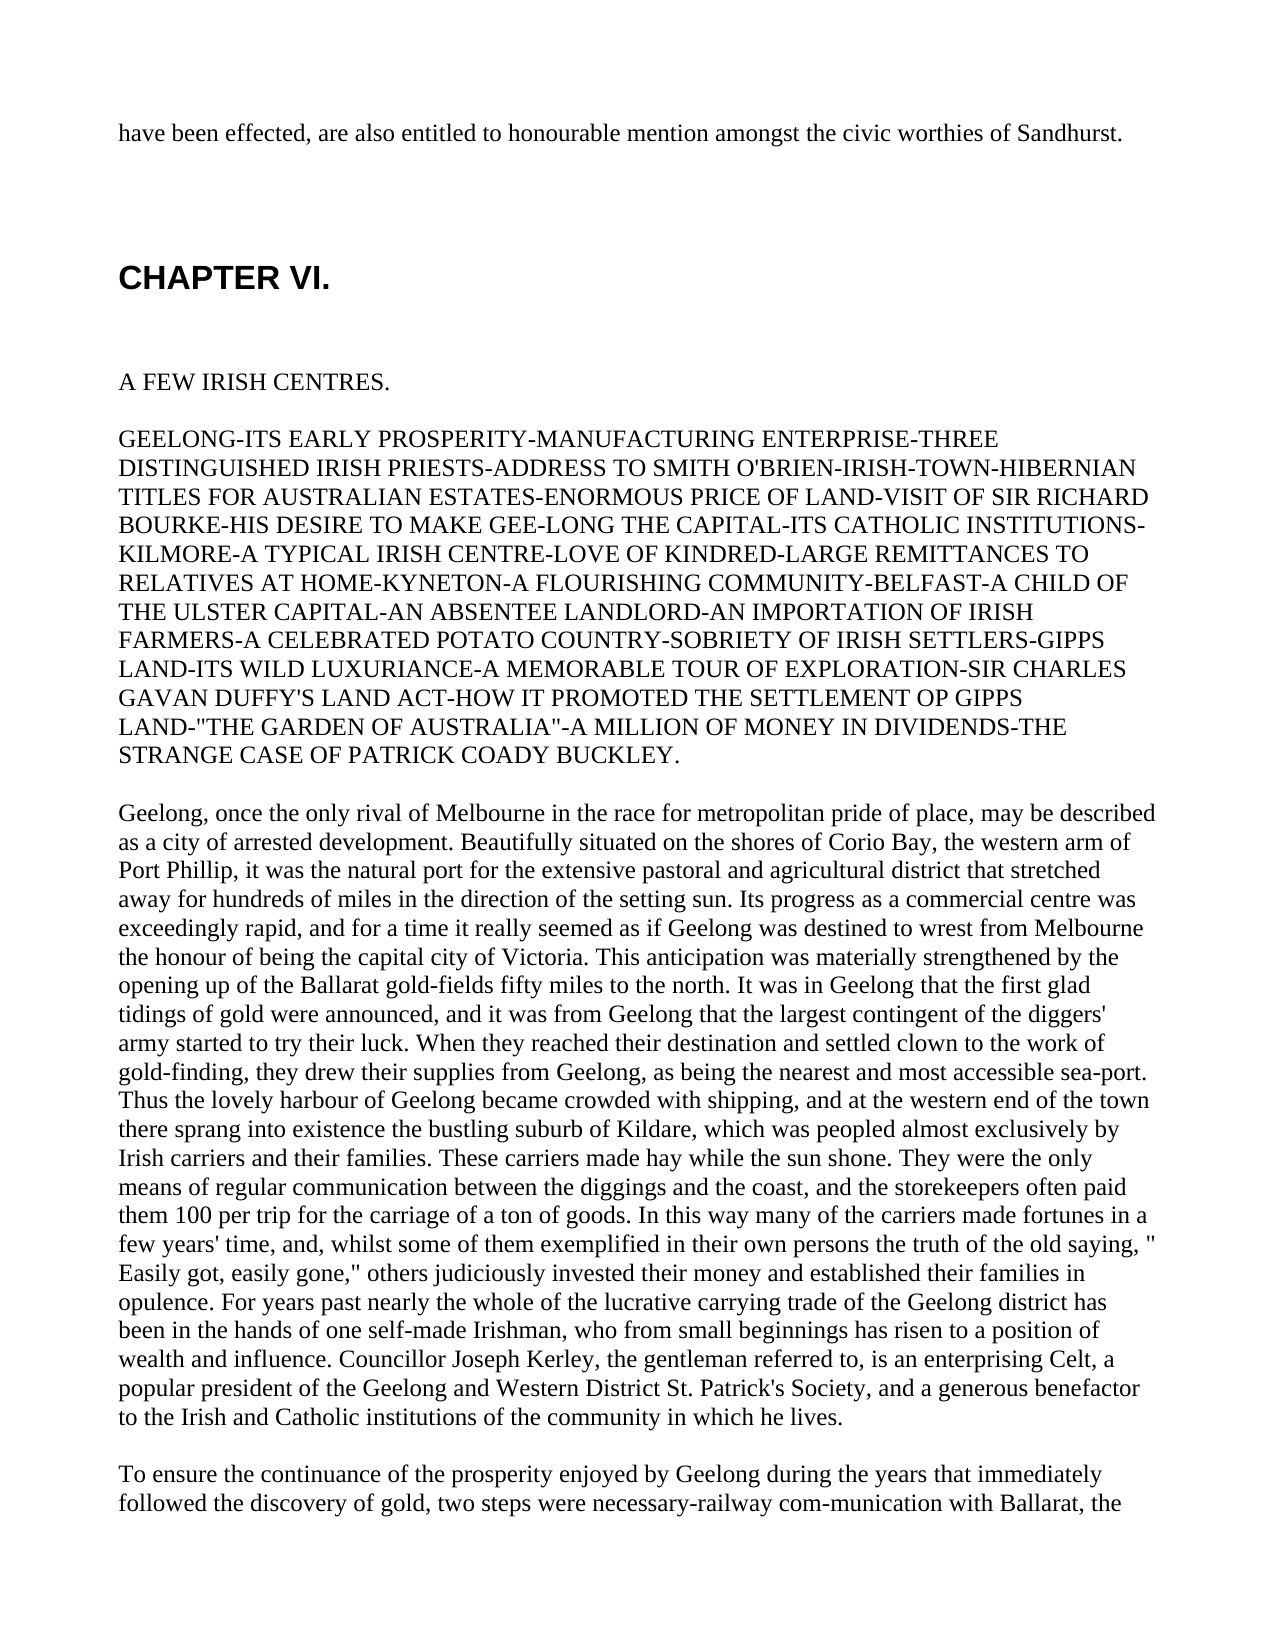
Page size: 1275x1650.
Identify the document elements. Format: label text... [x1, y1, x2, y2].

text GEELONG-ITS EARLY PROSPERITY-MANUFACTURING ENTERPRISE-THREE DISTINGUISHED IRISH PRIESTS-ADDRESS TO SMITH O'BRIEN-IRISH-TOWN-HIBERNIAN TITLES FOR AUSTRALIAN ESTATES-ENORMOUS PRICE OF LAND-VISIT OF SIR RICHARD BOURKE-HIS DESIRE TO MAKE GEE-LONG THE CAPITAL-ITS CATHOLIC INSTITUTIONS-KILMORE-A TYPICAL IRISH CENTRE-LOVE OF KINDRED-LARGE REMITTANCES TO RELATIVES AT HOME-KYNETON-A FLOURISHING COMMUNITY-BELFAST-A CHILD OF THE ULSTER CAPITAL-AN ABSENTEE LANDLORD-AN IMPORTATION OF IRISH FARMERS-A CELEBRATED POTATO COUNTRY-SOBRIETY OF IRISH SETTLERS-GIPPS LAND-ITS WILD LUXURIANCE-A MEMORABLE TOUR OF EXPLORATION-SIR CHARLES GAVAN DUFFY'S LAND ACT-HOW IT PROMOTED THE SETTLEMENT OP GIPPS LAND-"THE GARDEN OF AUSTRALIA"-A MILLION OF MONEY IN DIVIDENDS-THE STRANGE CASE OF PATRICK COADY BUCKLEY. [118, 424, 1157, 769]
text To ensure the continuance of the prosperity enjoyed by Geelong during the years that immediately followed the discovery of gold, two steps were necessary-railway com-munication with Ballarat, the [118, 1459, 1157, 1517]
text have been effected, are also entitled to honourable mention amongst the civic worthies of Sandhurst. [118, 118, 1157, 147]
text A FEW IRISH CENTRES. [118, 367, 1157, 396]
subtitle CHAPTER VI. [118, 258, 1157, 297]
text Geelong, once the only rival of Melbourne in the race for metropolitan pride of place, may be described as a city of arrested development. Beautifully situated on the shores of Corio Bay, the western arm of Port Phillip, it was the natural port for the extensive pastoral and agricultural district that stretched away for hundreds of miles in the direction of the setting sun. Its progress as a commercial centre was exceedingly rapid, and for a time it really seemed as if Geelong was destined to wrest from Melbourne the honour of being the capital city of Victoria. This anticipation was materially strengthened by the opening up of the Ballarat gold-fields fifty miles to the north. It was in Geelong that the first glad tidings of gold were announced, and it was from Geelong that the largest contingent of the diggers' army started to try their luck. When they reached their destination and settled clown to the work of gold-finding, they drew their supplies from Geelong, as being the nearest and most accessible sea-port. Thus the lovely harbour of Geelong became crowded with shipping, and at the western end of the town there sprang into existence the bustling suburb of Kildare, which was peopled almost exclusively by Irish carriers and their families. These carriers made hay while the sun shone. They were the only means of regular communication between the diggings and the coast, and the storekeepers often paid them 100 per trip for the carriage of a ton of goods. In this way many of the carriers made fortunes in a few years' time, and, whilst some of them exemplified in their own persons the truth of the old saying, " Easily got, easily gone," others judiciously invested their money and established their families in opulence. For years past nearly the whole of the lucrative carrying trade of the Geelong district has been in the hands of one self-made Irishman, who from small beginnings has risen to a position of wealth and influence. Councillor Joseph Kerley, the gentleman referred to, is an enterprising Celt, a popular president of the Geelong and Western District St. Patrick's Society, and a generous benefactor to the Irish and Catholic institutions of the community in which he lives. [118, 798, 1157, 1431]
